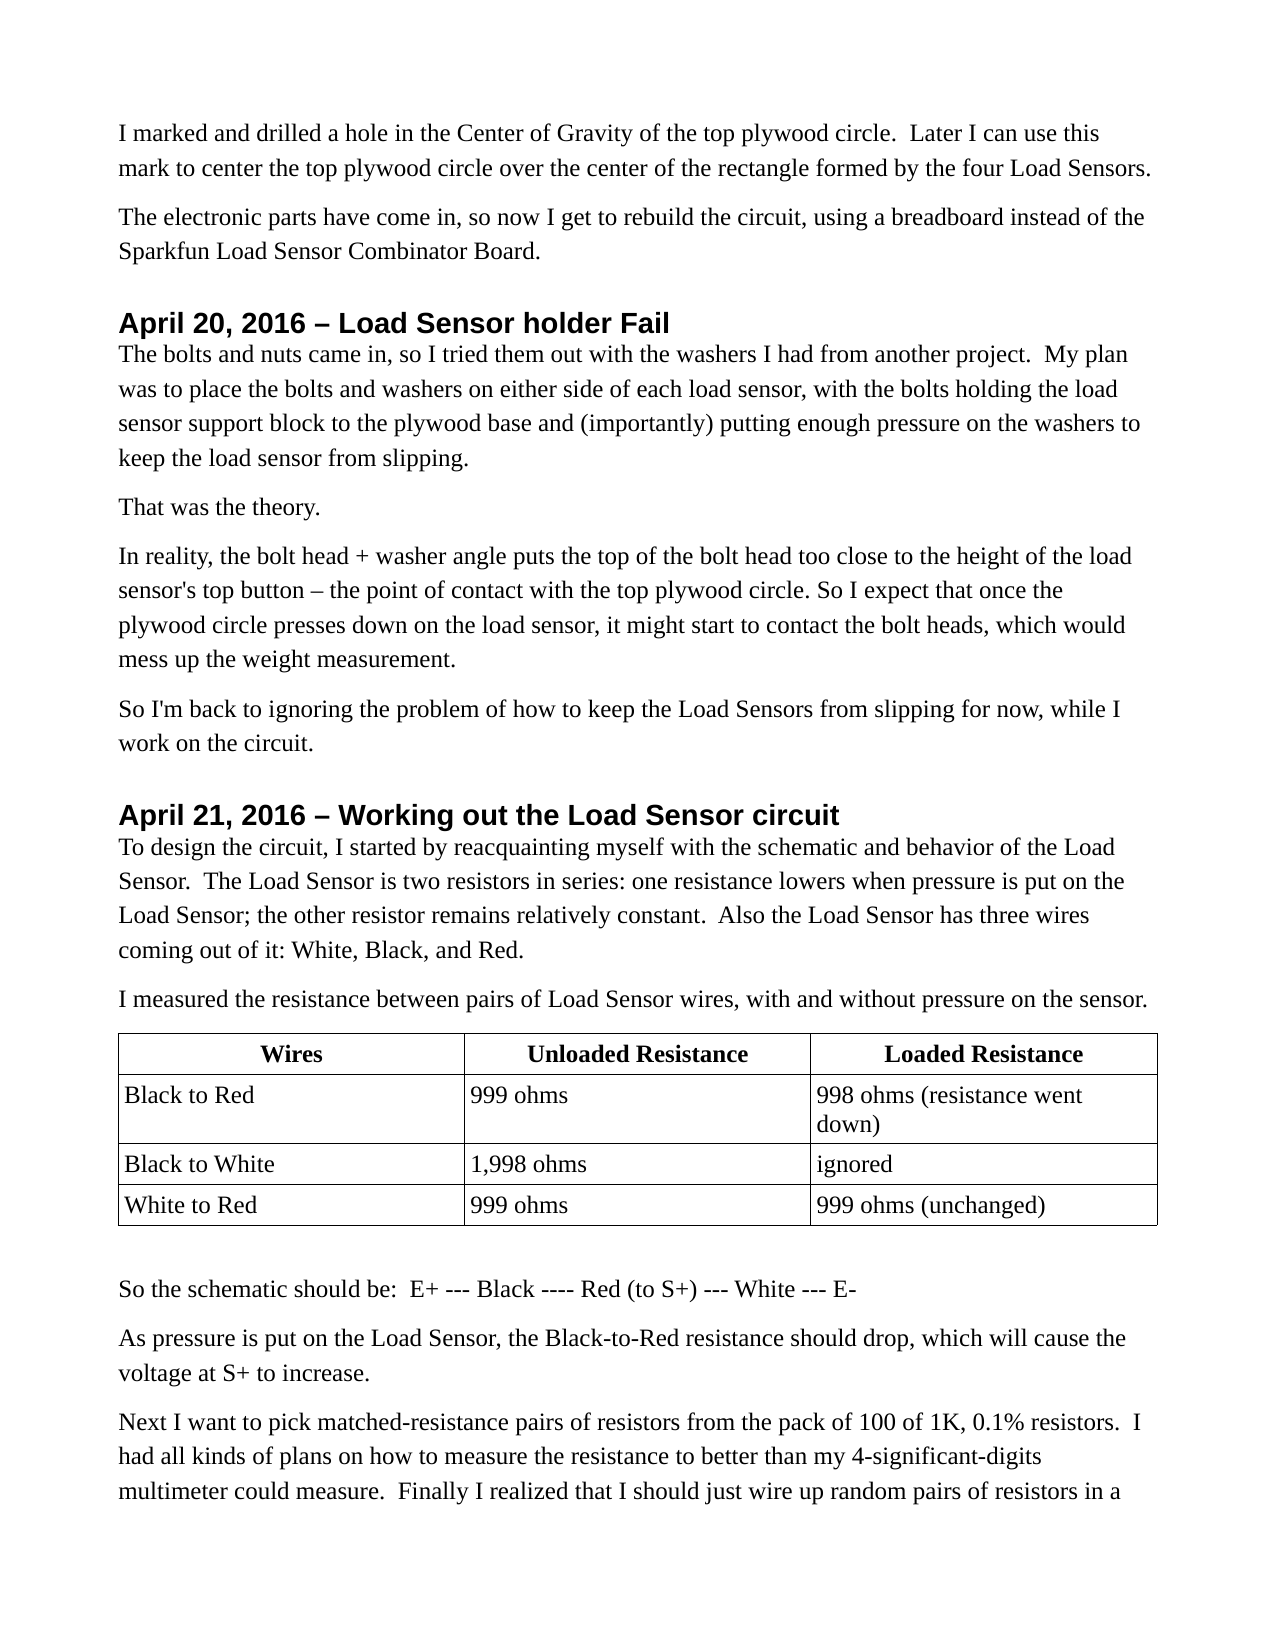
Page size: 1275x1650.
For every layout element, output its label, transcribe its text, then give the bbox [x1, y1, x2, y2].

table_cell 999 ohms [465, 1185, 810, 1225]
table_header Unloaded Resistance [465, 1034, 810, 1074]
table_header Wires [119, 1034, 464, 1074]
text The bolts and nuts came in, so I tried them out with the washers I had from another project. My plan was to place the bolts and washers on either side of each load sensor, with the bolts holding the load sensor support block to the plywood base and (importantly) putting enough pressure on the washers to keep the load sensor from slipping. [118, 339, 1157, 472]
text In reality, the bolt head + washer angle puts the top of the bolt head too close to the height of the load sensor's top button – the point of contact with the top plywood circle. So I expect that once the plywood circle presses down on the load sensor, it might start to contact the bolt heads, which would mess up the weight measurement. [118, 541, 1157, 673]
text So I'm back to ignoring the problem of how to keep the Load Sensors from slipping for now, while I work on the circuit. [118, 694, 1157, 757]
text As pressure is put on the Load Sensor, the Black-to-Red resistance should drop, which will cause the voltage at S+ to increase. [118, 1323, 1157, 1387]
text I measured the resistance between pairs of Load Sensor wires, with and without pressure on the sensor. [118, 984, 1157, 1013]
text The electronic parts have come in, so now I get to rebuild the circuit, using a breadboard instead of the Sparkfun Load Sensor Combinator Board. [118, 202, 1157, 265]
text Next I want to pick matched-resistance pairs of resistors from the pack of 100 of 1K, 0.1% resistors. I had all kinds of plans on how to measure the resistance to better than my 4-significant-digits multimeter could measure. Finally I realized that I should just wire up random pairs of resistors in a [118, 1407, 1157, 1505]
table_header Loaded Resistance [811, 1034, 1157, 1074]
table_cell Black to Red [119, 1075, 464, 1143]
table_cell White to Red [119, 1185, 464, 1225]
table_cell 1,998 ohms [465, 1144, 810, 1184]
subtitle April 21, 2016 – Working out the Load Sensor circuit [118, 798, 1157, 832]
text So the schematic should be: E+ --- Black ---- Red (to S+) --- White --- E- [118, 1274, 1157, 1303]
table_cell 999 ohms [465, 1075, 810, 1143]
subtitle April 20, 2016 – Load Sensor holder Fail [118, 306, 1157, 339]
table_cell Black to White [119, 1144, 464, 1184]
text To design the circuit, I started by reacquainting myself with the schematic and behavior of the Load Sensor. The Load Sensor is two resistors in series: one resistance lowers when pressure is put on the Load Sensor; the other resistor remains relatively constant. Also the Load Sensor has three wires coming out of it: White, Black, and Red. [118, 832, 1157, 964]
table_cell 999 ohms (unchanged) [811, 1185, 1157, 1225]
table_cell ignored [811, 1144, 1157, 1184]
text I marked and drilled a hole in the Center of Gravity of the top plywood circle. Later I can use this mark to center the top plywood circle over the center of the rectangle formed by the four Load Sensors. [118, 118, 1157, 181]
table_cell 998 ohms (resistance went down) [811, 1075, 1157, 1143]
text That was the theory. [118, 492, 1157, 521]
